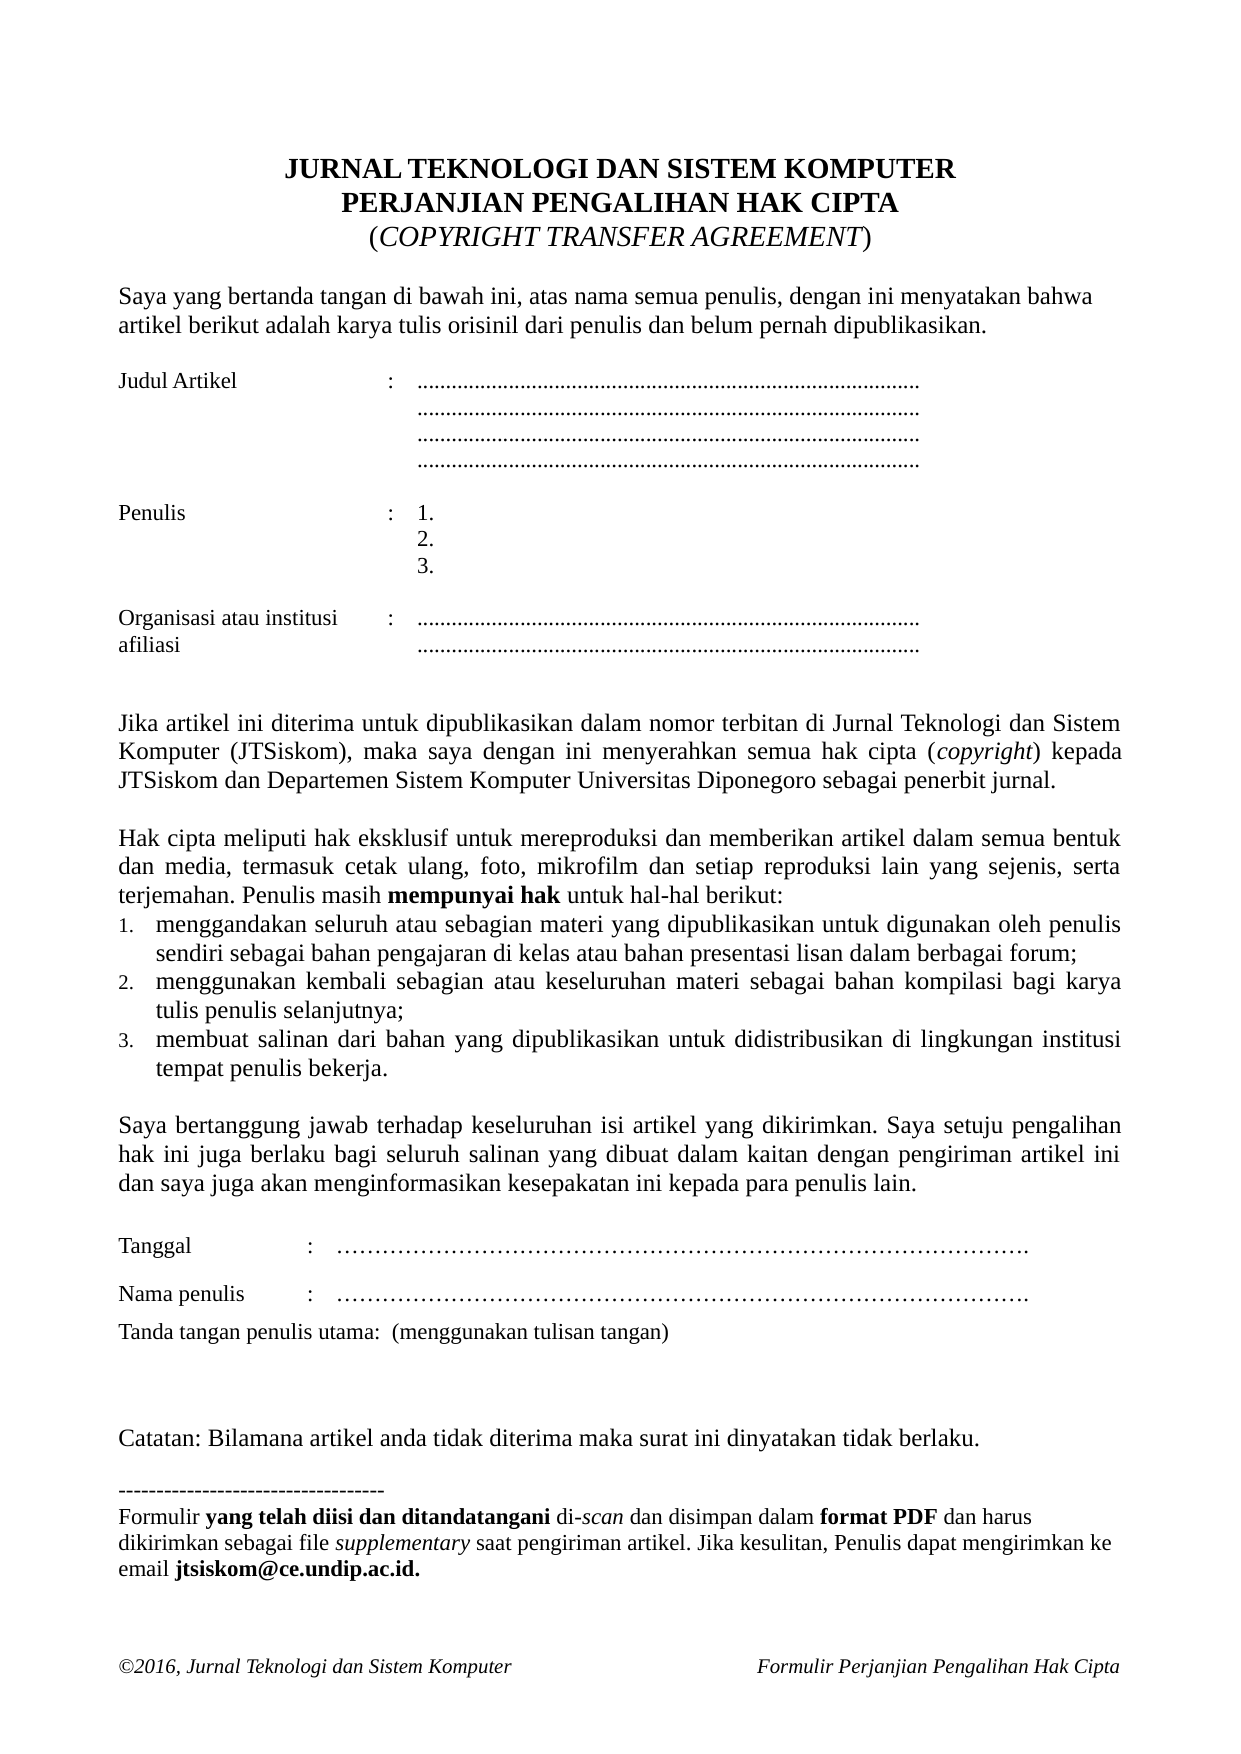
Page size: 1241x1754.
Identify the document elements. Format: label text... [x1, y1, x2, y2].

table_cell Nama penulis : [107, 1269, 324, 1318]
text Saya bertanggung jawab terhadap keseluruhan isi artikel yang dikirimkan. Saya setuju pengalihan hak ini juga berlaku bagi seluruh salinan yang dibuat dalam kaitan dengan pengiriman artikel ini dan saya juga akan menginformasikan kesepakatan ini kepada para penulis lain. [118, 1110, 1122, 1196]
table_header ………………………………………………………………………………. [324, 1220, 1101, 1269]
table_cell ………………………………………………………………………………. [324, 1269, 1101, 1318]
text ----------------------------------- [118, 1476, 1122, 1503]
text Tanda tangan penulis utama: (menggunakan tulisan tangan) [118, 1318, 1122, 1344]
text Formulir yang telah diisi dan ditandatangani di-scan dan disimpan dalam format PDF dan harus dikirimkan sebagai file supplementary saat pengiriman artikel. Jika kesulitan, Penulis dapat mengirimkan ke email jtsiskom@ce.undip.ac.id. [118, 1503, 1122, 1582]
text Saya yang bertanda tangan di bawah ini, atas nama semua penulis, dengan ini menyatakan bahwa artikel berikut adalah karya tulis orisinil dari penulis dan belum pernah dipublikasikan. [118, 281, 1122, 338]
table_header Tanggal : [107, 1220, 324, 1269]
table_header : : : [376, 367, 406, 683]
text (COPYRIGHT TRANSFER AGREEMENT) [118, 219, 1122, 252]
list menggunakan kembali sebagian atau keseluruhan materi sebagai bahan kompilasi bagi karya tulis penulis selanjutnya; [118, 966, 1122, 1024]
text Hak cipta meliputi hak eksklusif untuk mereproduksi dan memberikan artikel dalam semua bentuk dan media, termasuk cetak ulang, foto, mikrofilm dan setiap reproduksi lain yang sejenis, serta terjemahan. Penulis masih mempunyai hak untuk hal-hal berikut: [118, 823, 1122, 909]
text Jika artikel ini diterima untuk dipublikasikan dalam nomor terbitan di Jurnal Teknologi dan Sistem Komputer (JTSiskom), maka saya dengan ini menyerahkan semua hak cipta (copyright) kepada JTSiskom dan Departemen Sistem Komputer Universitas Diponegoro sebagai penerbit jurnal. [118, 708, 1122, 794]
list membuat salinan dari bahan yang dipublikasikan untuk didistribusikan di lingkungan institusi tempat penulis bekerja. [118, 1024, 1122, 1081]
list menggandakan seluruh atau sebagian materi yang dipublikasikan untuk digunakan oleh penulis sendiri sebagai bahan pengajaran di kelas atau bahan presentasi lisan dalam berbagai forum; [118, 909, 1122, 966]
text JURNAL TEKNOLOGI DAN SISTEM KOMPUTER [118, 152, 1122, 185]
text Catatan: Bilamana artikel anda tidak diterima maka surat ini dinyatakan tidak berlaku. [118, 1423, 1122, 1452]
table_header ........................................................................................ ........................................................................................ ........................................................................................ ........................................................................................ 1. 2. 3. ........................................................................................ ........................................................................................ [406, 367, 995, 683]
text PERJANJIAN PENGALIHAN HAK CIPTA [118, 185, 1122, 219]
table_header Judul Artikel Penulis Organisasi atau institusi afiliasi [107, 367, 376, 683]
